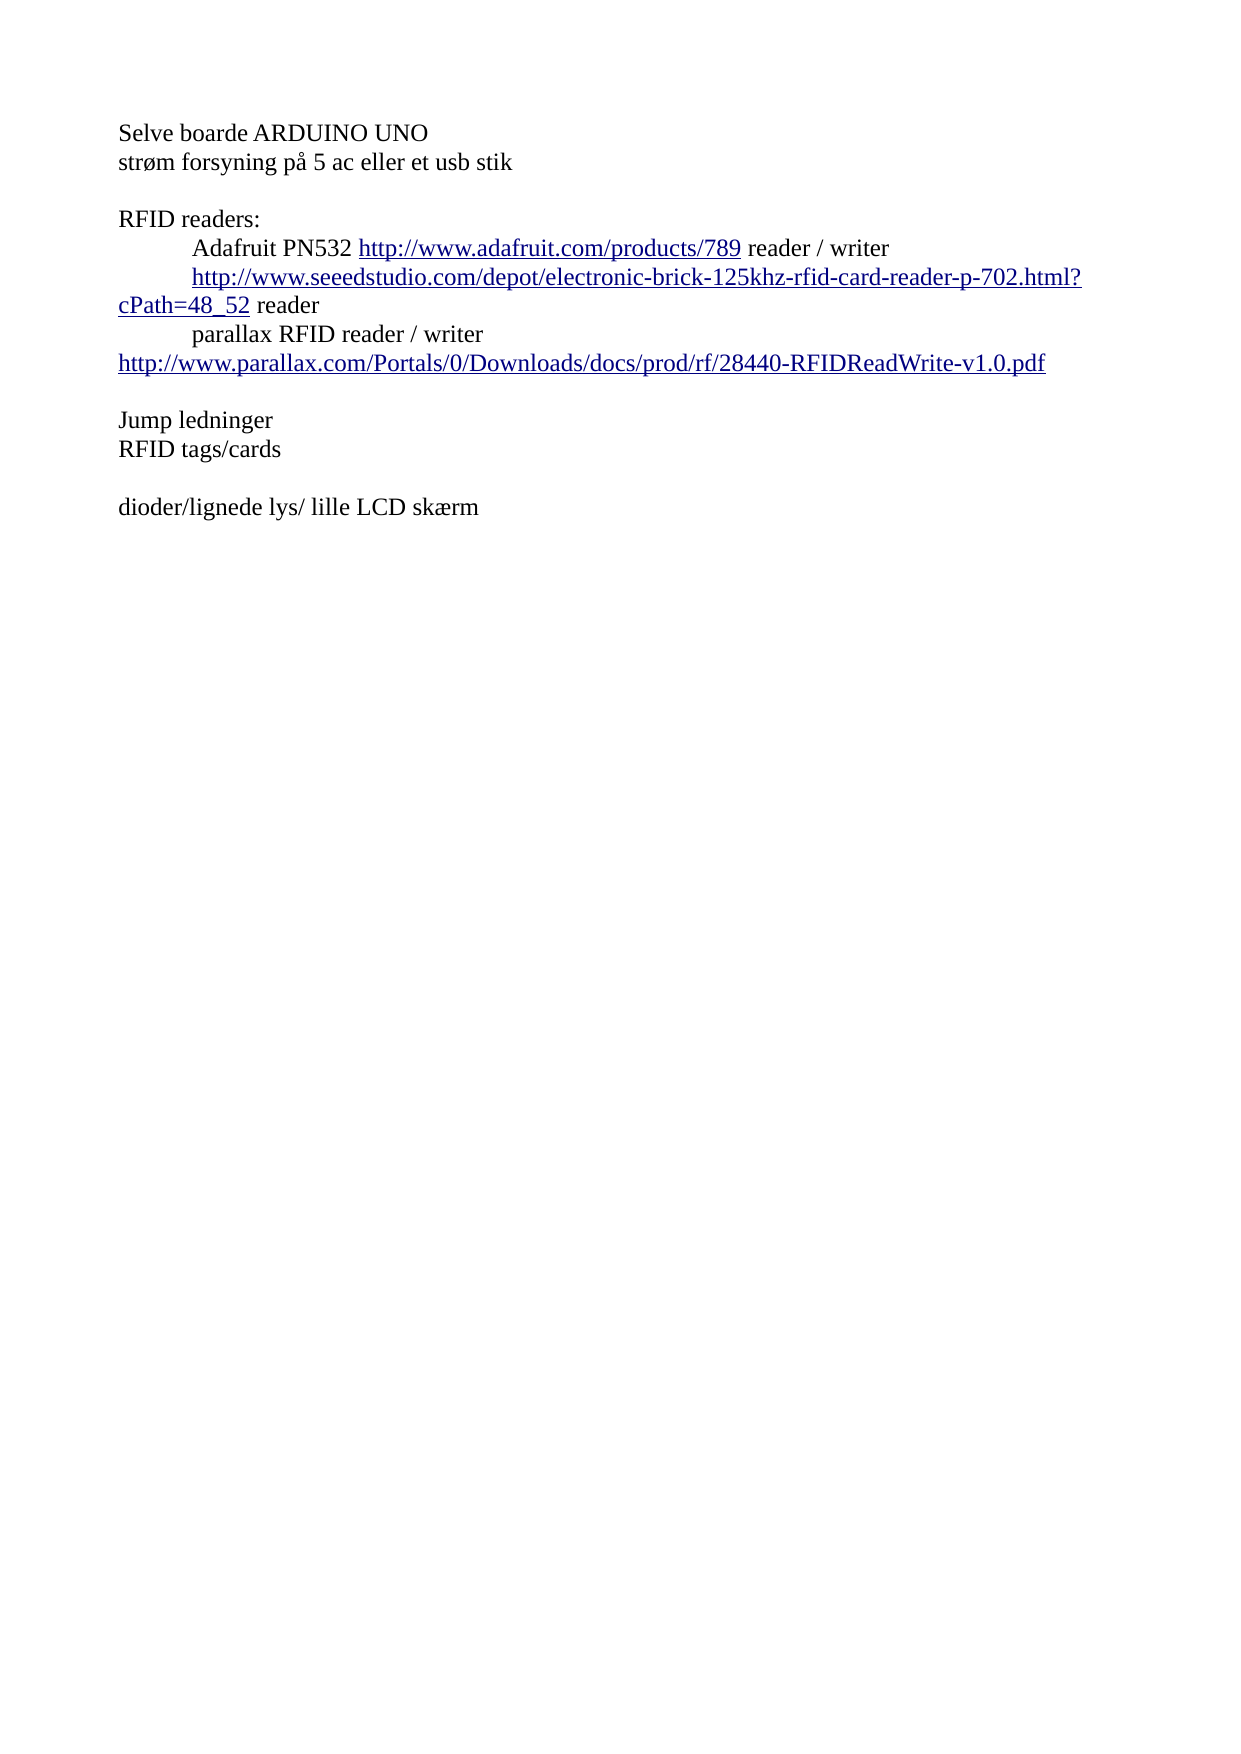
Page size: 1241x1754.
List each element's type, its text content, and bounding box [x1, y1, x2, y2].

text RFID tags/cards [118, 434, 1122, 463]
text http://www.seeedstudio.com/depot/electronic-brick-125khz-rfid-card-reader-p-702.html?cPath=48_52 reader [118, 262, 1122, 319]
text Selve boarde ARDUINO UNO [118, 118, 1122, 147]
text Jump ledninger [118, 406, 1122, 434]
text dioder/lignede lys/ lille LCD skærm [118, 492, 1122, 521]
text parallax RFID reader / writer http://www.parallax.com/Portals/0/Downloads/docs/prod/rf/28440-RFIDReadWrite-v1.0.pdf [118, 319, 1122, 377]
text strøm forsyning på 5 ac eller et usb stik [118, 147, 1122, 176]
text RFID readers: [118, 204, 1122, 233]
text Adafruit PN532 http://www.adafruit.com/products/789 reader / writer [118, 233, 1122, 262]
